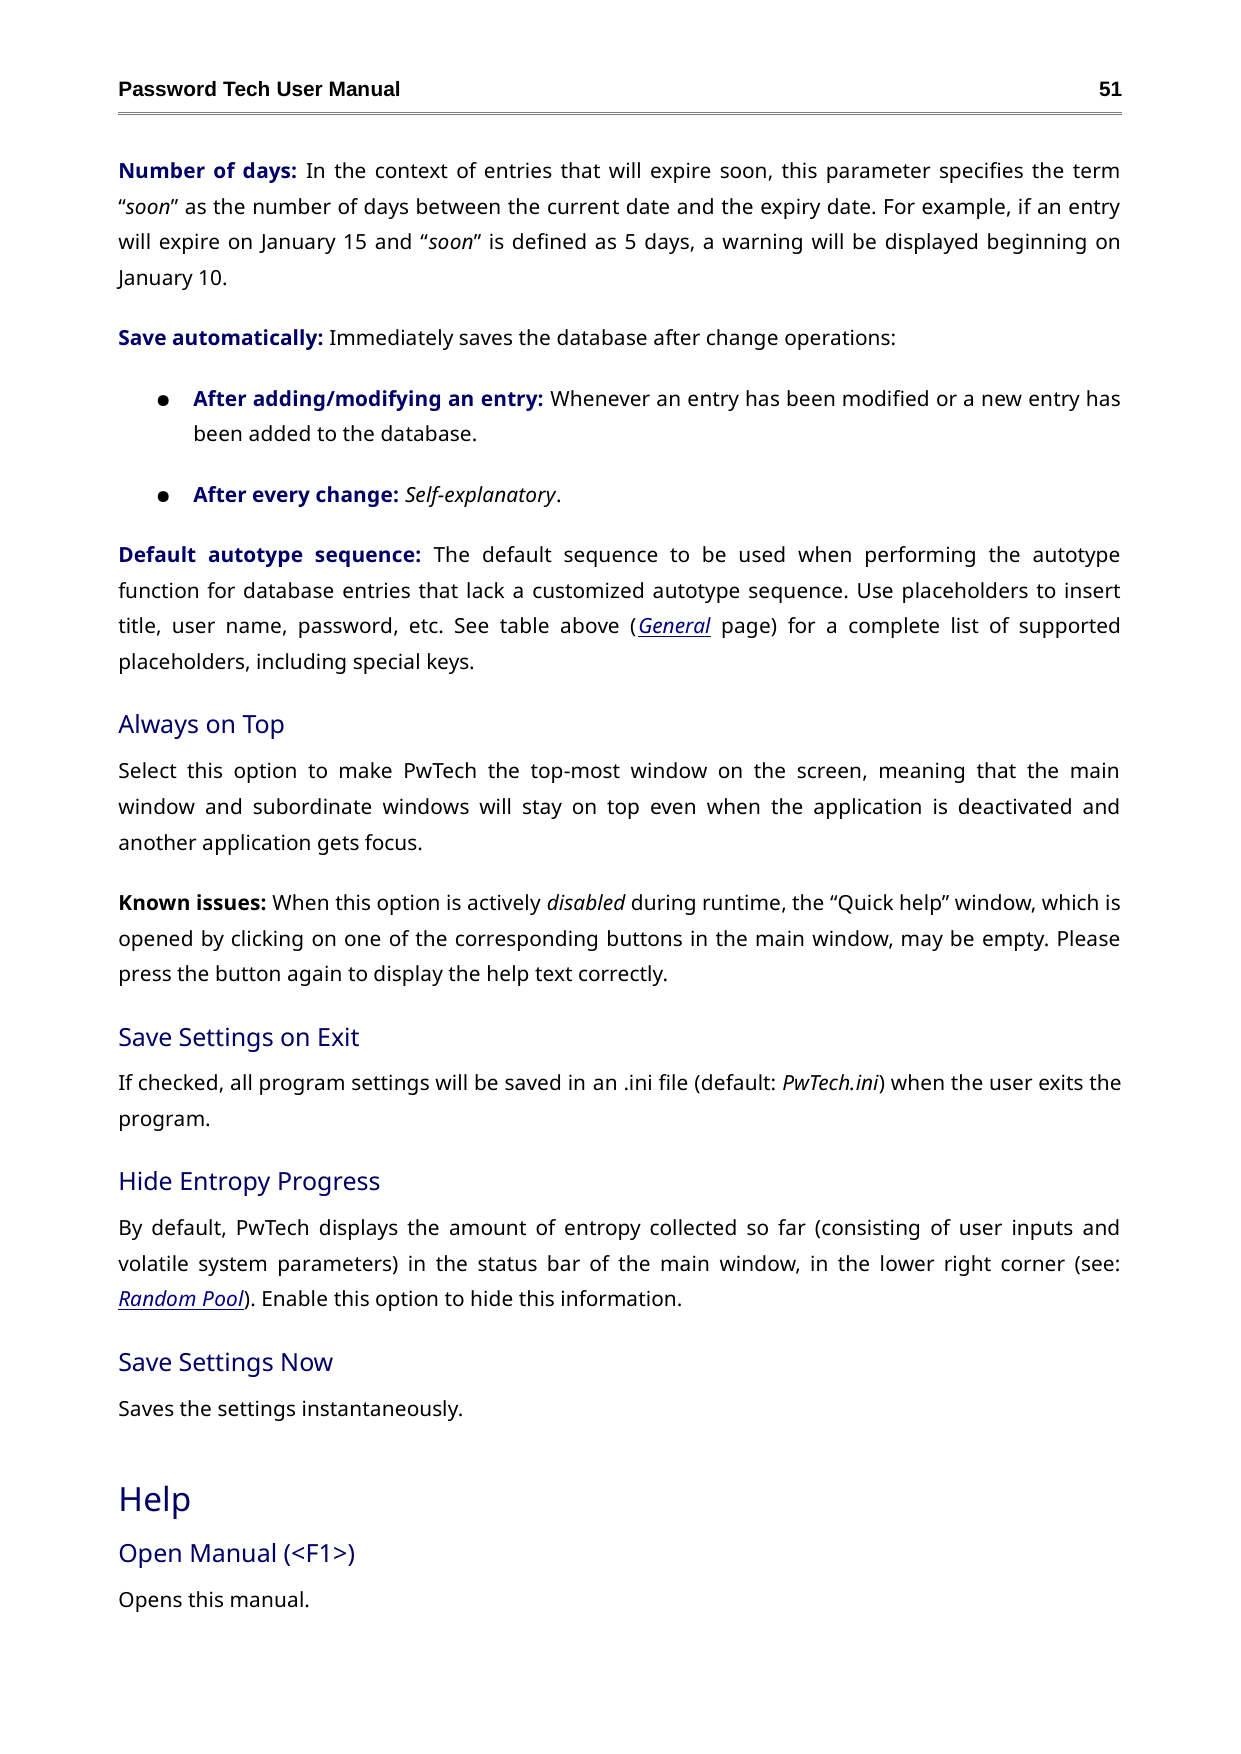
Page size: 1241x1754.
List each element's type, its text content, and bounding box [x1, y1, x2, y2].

subtitle Open Manual (<F1>) [118, 1536, 1122, 1570]
subtitle Save Settings on Exit [118, 1019, 1122, 1053]
text Saves the settings instantaneously. [118, 1393, 1122, 1422]
text Save automatically: Immediately saves the database after change operations: [118, 323, 1122, 352]
text Number of days: In the context of entries that will expire soon, this parameter specifies the term “soon” as the number of days between the current date and the expiry date. For example, if an entry will expire on January 15 and “soon” is defined as 5 days, a warning will be displayed beginning on January 10. [118, 156, 1122, 291]
text Opens this manual. [118, 1585, 1122, 1613]
subtitle Hide Entropy Progress [118, 1164, 1122, 1198]
list After adding/modifying an entry: Whenever an entry has been modified or a new entry has been added to the database. [156, 384, 1122, 448]
list After every change: Self-explanatory. [156, 480, 1122, 508]
text If checked, all program settings will be saved in an .ini file (default: PwTech.ini) when the user exits the program. [118, 1068, 1122, 1132]
subtitle Save Settings Now [118, 1345, 1122, 1379]
subtitle Help [118, 1475, 1122, 1521]
text Known issues: When this option is actively disabled during runtime, the “Quick help” window, which is opened by clicking on one of the corresponding buttons in the main window, may be empty. Please press the button again to display the help text correctly. [118, 888, 1122, 988]
text Default autotype sequence: The default sequence to be used when performing the autotype function for database entries that lack a customized autotype sequence. Use placeholders to insert title, user name, password, etc. See table above (General page) for a complete list of supported placeholders, including special keys. [118, 540, 1122, 676]
subtitle Always on Top [118, 707, 1122, 741]
text Select this option to make PwTech the top-most window on the screen, meaning that the main window and subordinate windows will stay on top even when the application is deactivated and another application gets focus. [118, 756, 1122, 856]
text By default, PwTech displays the amount of entropy collected so far (consisting of user inputs and volatile system parameters) in the status bar of the main window, in the lower right corner (see: Random Pool). Enable this option to hide this information. [118, 1213, 1122, 1313]
